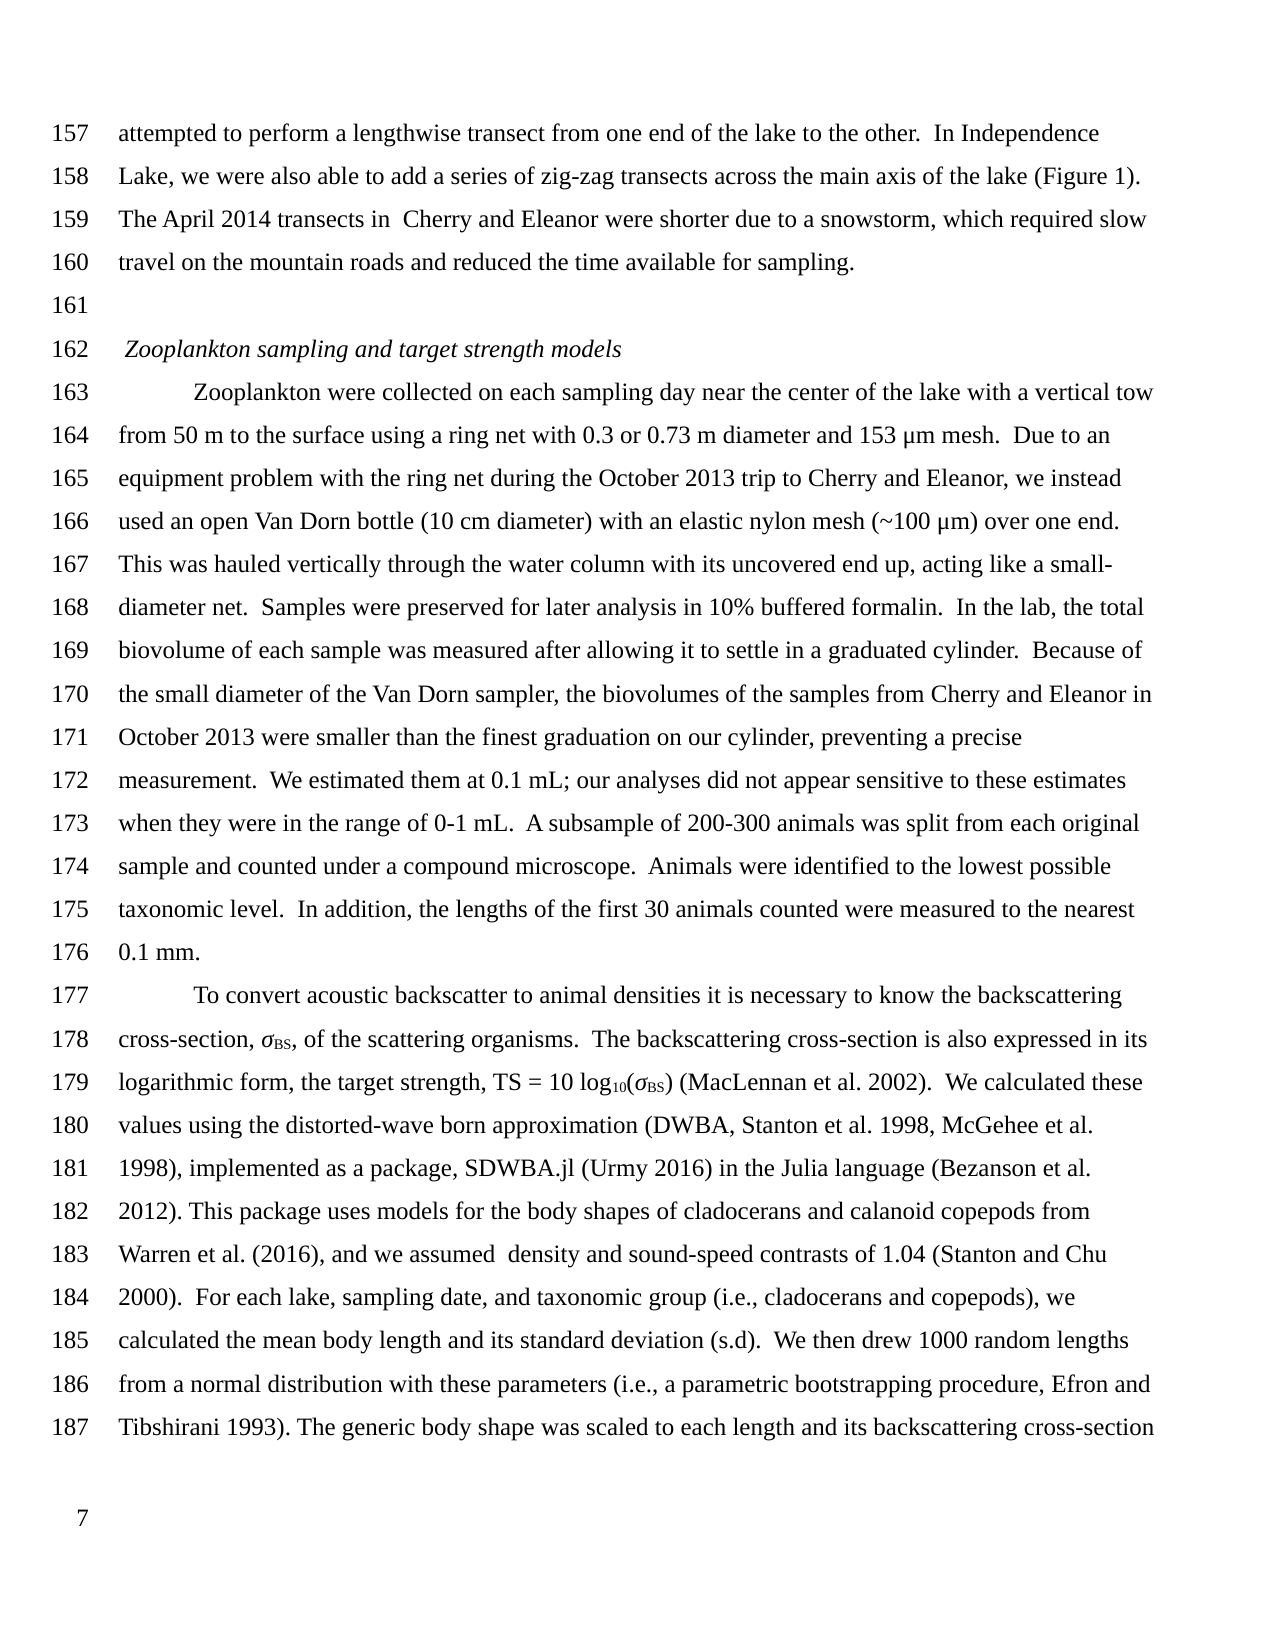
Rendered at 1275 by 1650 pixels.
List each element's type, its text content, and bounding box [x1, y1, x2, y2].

text attempted to perform a lengthwise transect from one end of the lake to the other. In Independence Lake, we were also able to add a series of zig-zag transects across the main axis of the lake (Figure 1). The April 2014 transects in Cherry and Eleanor were shorter due to a snowstorm, which required slow travel on the mountain roads and reduced the time available for sampling. [118, 118, 1157, 276]
text Zooplankton were collected on each sampling day near the center of the lake with a vertical tow from 50 m to the surface using a ring net with 0.3 or 0.73 m diameter and 153 μm mesh. Due to an equipment problem with the ring net during the October 2013 trip to Cherry and Eleanor, we instead used an open Van Dorn bottle (10 cm diameter) with an elastic nylon mesh (~100 μm) over one end. This was hauled vertically through the water column with its uncovered end up, acting like a small-diameter net. Samples were preserved for later analysis in 10% buffered formalin. In the lab, the total biovolume of each sample was measured after allowing it to settle in a graduated cylinder. Because of the small diameter of the Van Dorn sampler, the biovolumes of the samples from Cherry and Eleanor in October 2013 were smaller than the finest graduation on our cylinder, preventing a precise measurement. We estimated them at 0.1 mL; our analyses did not appear sensitive to these estimates when they were in the range of 0-1 mL. A subsample of 200-300 animals was split from each original sample and counted under a compound microscope. Animals were identified to the lowest possible taxonomic level. In addition, the lengths of the first 30 animals counted were measured to the nearest 0.1 mm. [118, 377, 1157, 966]
text Zooplankton sampling and target strength models [118, 334, 1157, 362]
text To convert acoustic backscatter to animal densities it is necessary to know the backscattering cross-section, σBS, of the scattering organisms. The backscattering cross-section is also expressed in its logarithmic form, the target strength, TS = 10 log10(σBS) (MacLennan et al. 2002)⁠. We calculated these values using the distorted-wave born approximation (DWBA, Stanton et al. 1998, McGehee et al. 1998)⁠, implemented as a package, SDWBA.jl (Urmy 2016)⁠ in the Julia language (Bezanson et al. 2012)⁠. This package uses models for the body shapes of cladocerans and calanoid copepods from Warren et al. (2016)⁠, and we assumed density and sound-speed contrasts of 1.04 (Stanton and Chu 2000)⁠. For each lake, sampling date, and taxonomic group (i.e., cladocerans and copepods), we calculated the mean body length and its standard deviation (s.d). We then drew 1000 random lengths from a normal distribution with these parameters (i.e., a parametric bootstrapping procedure, Efron and Tibshirani 1993⁠). The generic body shape was scaled to each length and its backscattering cross-section [118, 981, 1157, 1441]
